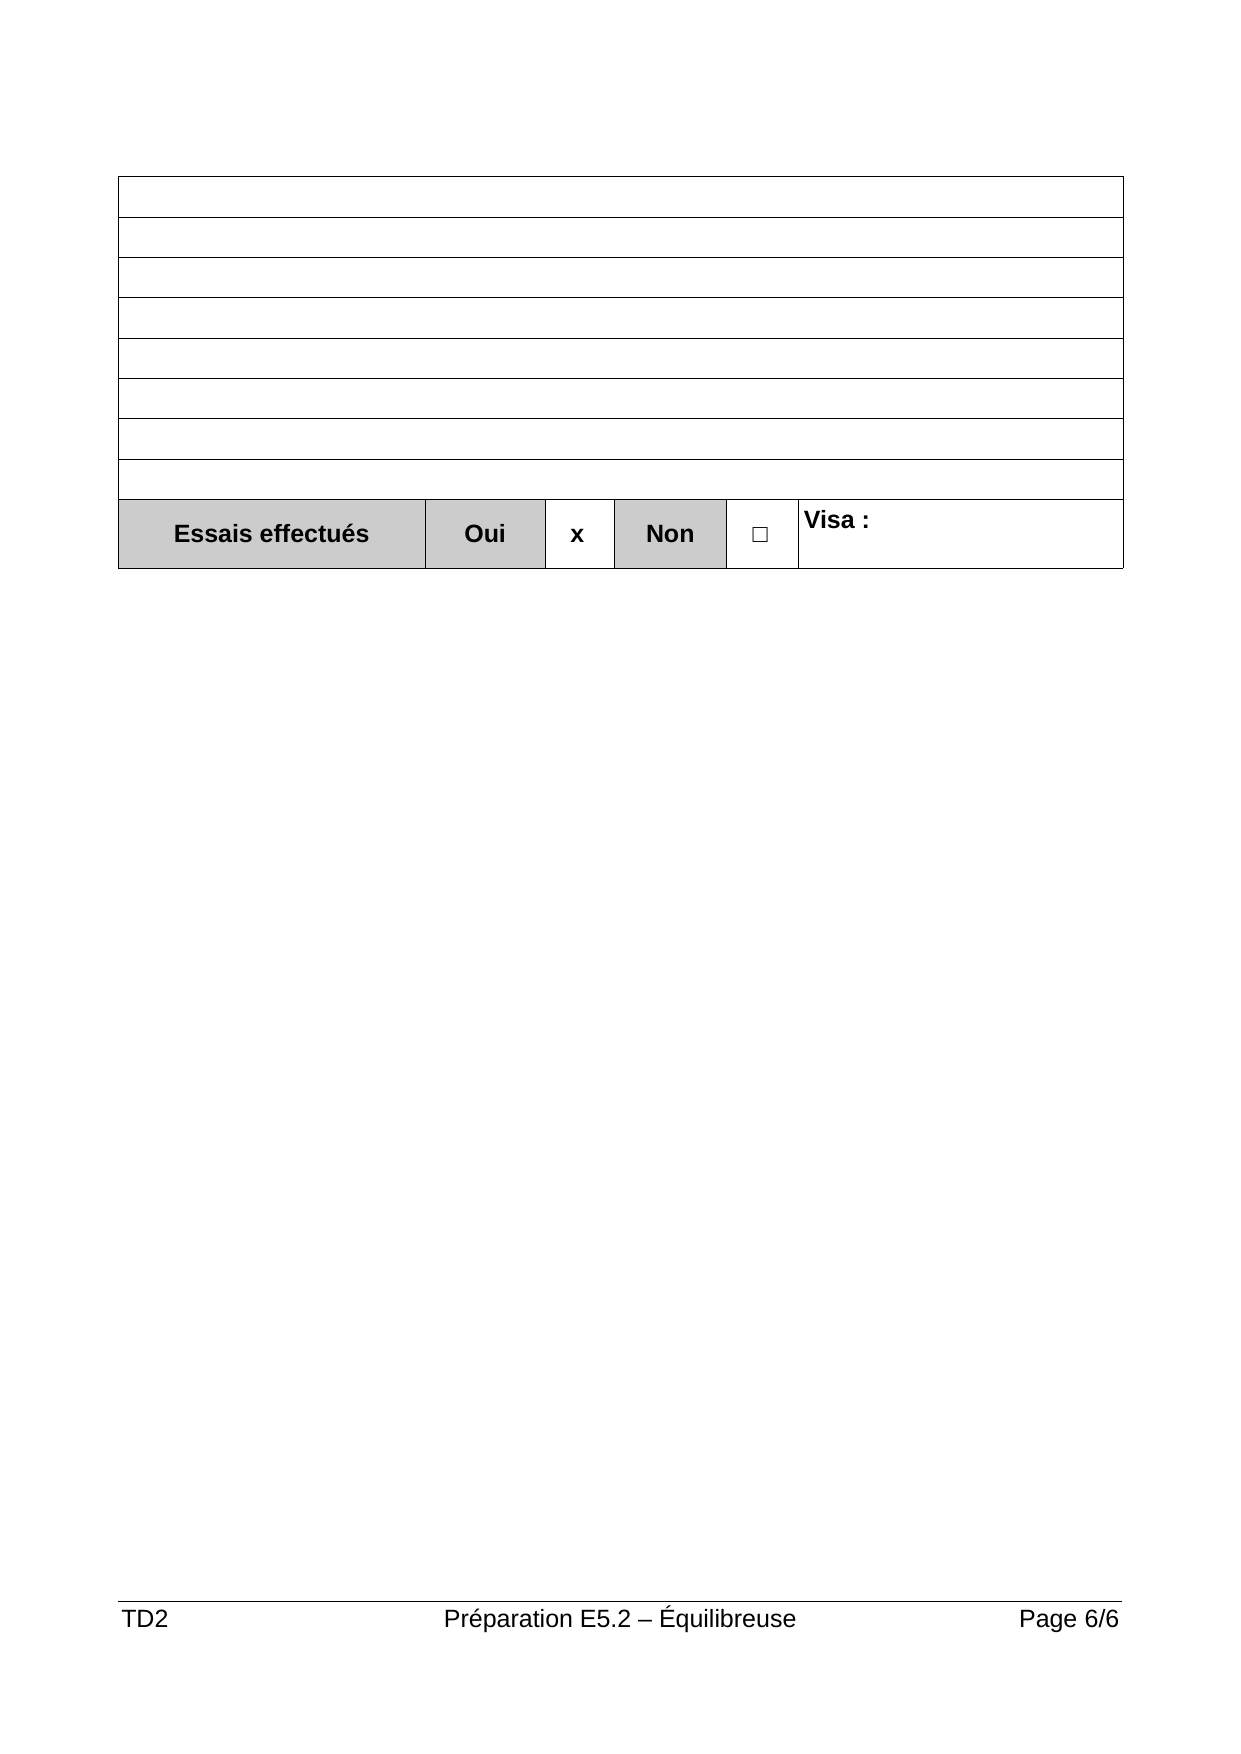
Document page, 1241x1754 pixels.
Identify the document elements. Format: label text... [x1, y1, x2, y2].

table_cell Visa : [799, 500, 1123, 568]
table_cell Oui [426, 500, 545, 568]
table_cell Essais effectués [119, 500, 425, 568]
table_cell □ [727, 500, 798, 568]
table_cell [119, 379, 1123, 418]
table_cell [119, 218, 1123, 257]
table_cell [119, 258, 1123, 297]
table_cell [119, 298, 1123, 338]
table_cell x [546, 500, 614, 568]
table_cell [119, 177, 1123, 217]
table_cell Non [615, 500, 726, 568]
table_cell [119, 339, 1123, 378]
table_cell [119, 460, 1123, 499]
table_cell [119, 419, 1123, 458]
